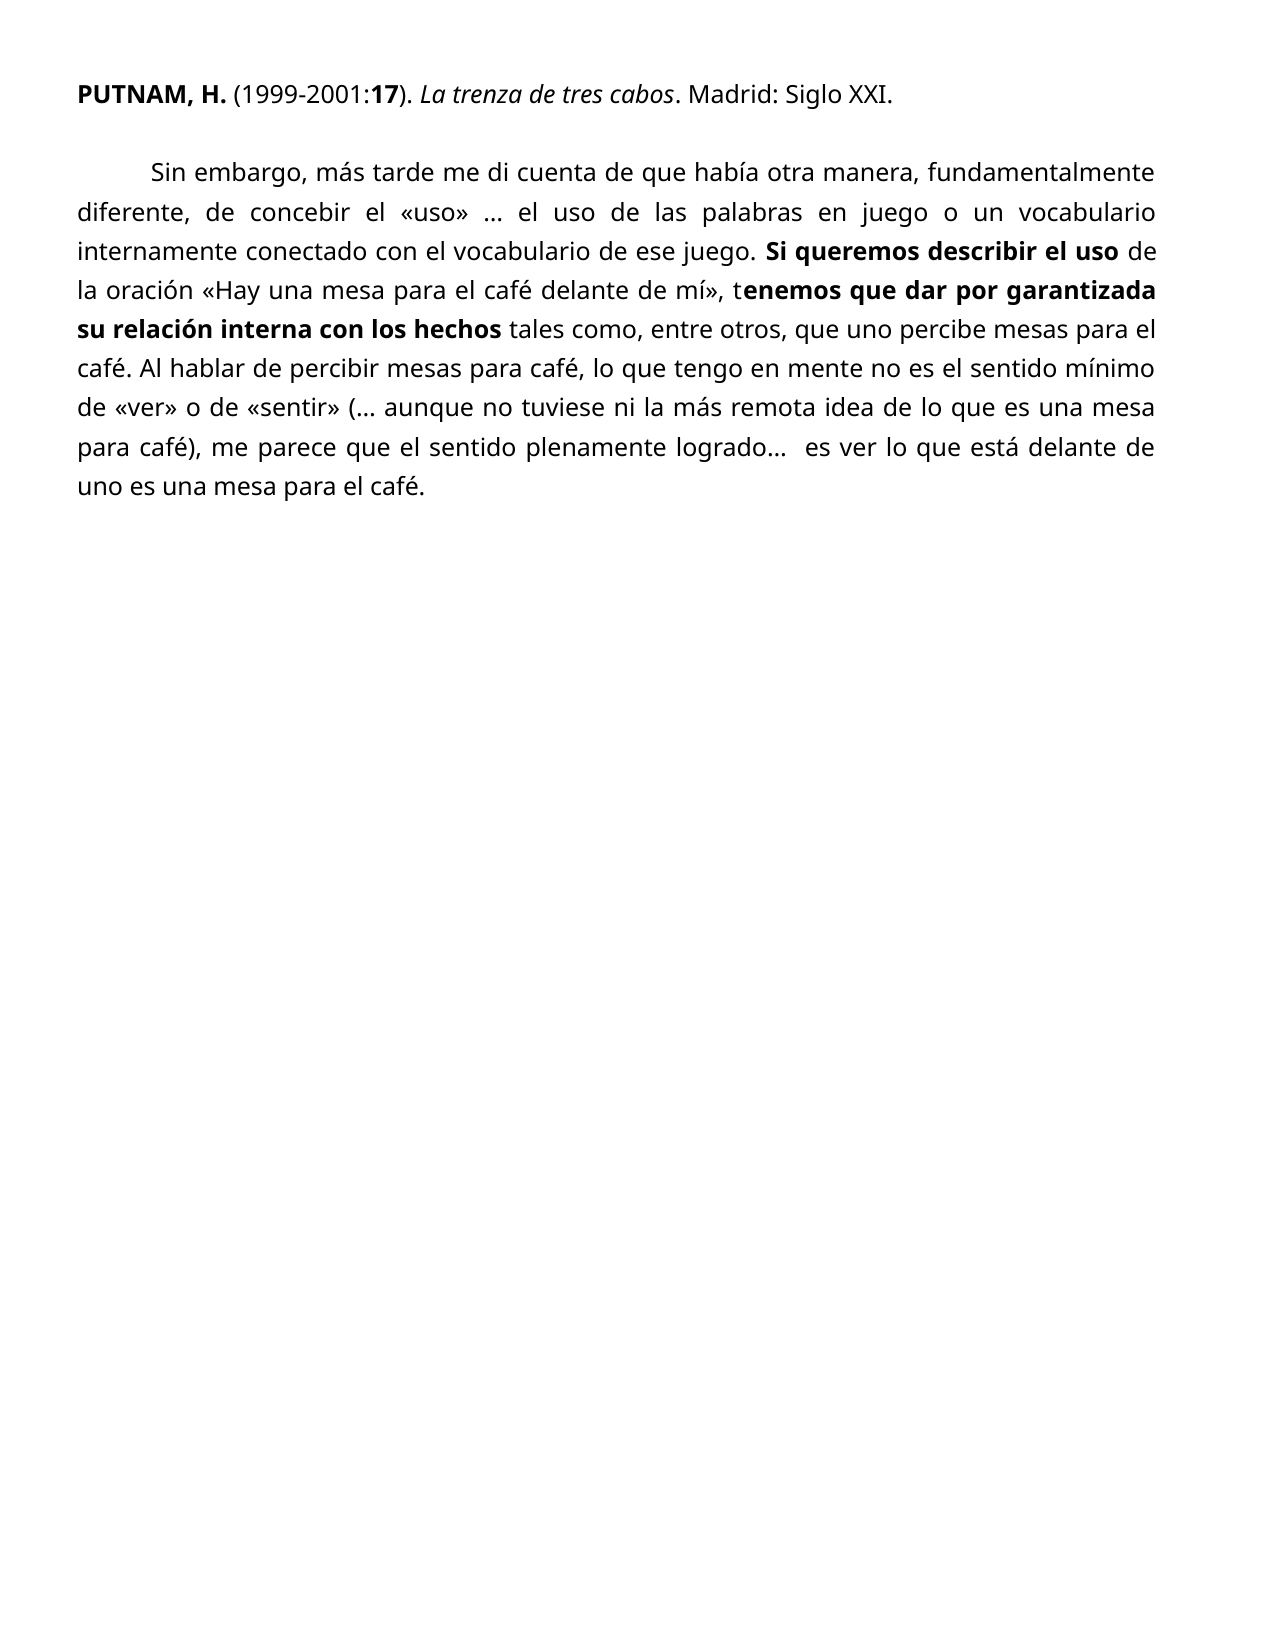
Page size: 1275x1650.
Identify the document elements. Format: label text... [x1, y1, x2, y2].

text Sin embargo, más tarde me di cuenta de que había otra manera, fundamentalmente diferente, de concebir el «uso» … el uso de las palabras en juego o un vocabulario internamente conectado con el vocabulario de ese juego. Si queremos describir el uso de la oración «Hay una mesa para el café delante de mí», tenemos que dar por garantizada su relación interna con los hechos tales como, entre otros, que uno percibe mesas para el café. Al hablar de percibir mesas para café, lo que tengo en mente no es el sentido mínimo de «ver» o de «sentir» (… aunque no tuviese ni la más remota idea de lo que es una mesa para café), me parece que el sentido plenamente logrado… es ver lo que está delante de uno es una mesa para el café. [77, 155, 1157, 502]
text PUTNAM, H. (1999-2001:17). La trenza de tres cabos. Madrid: Siglo XXI. [77, 77, 1157, 111]
